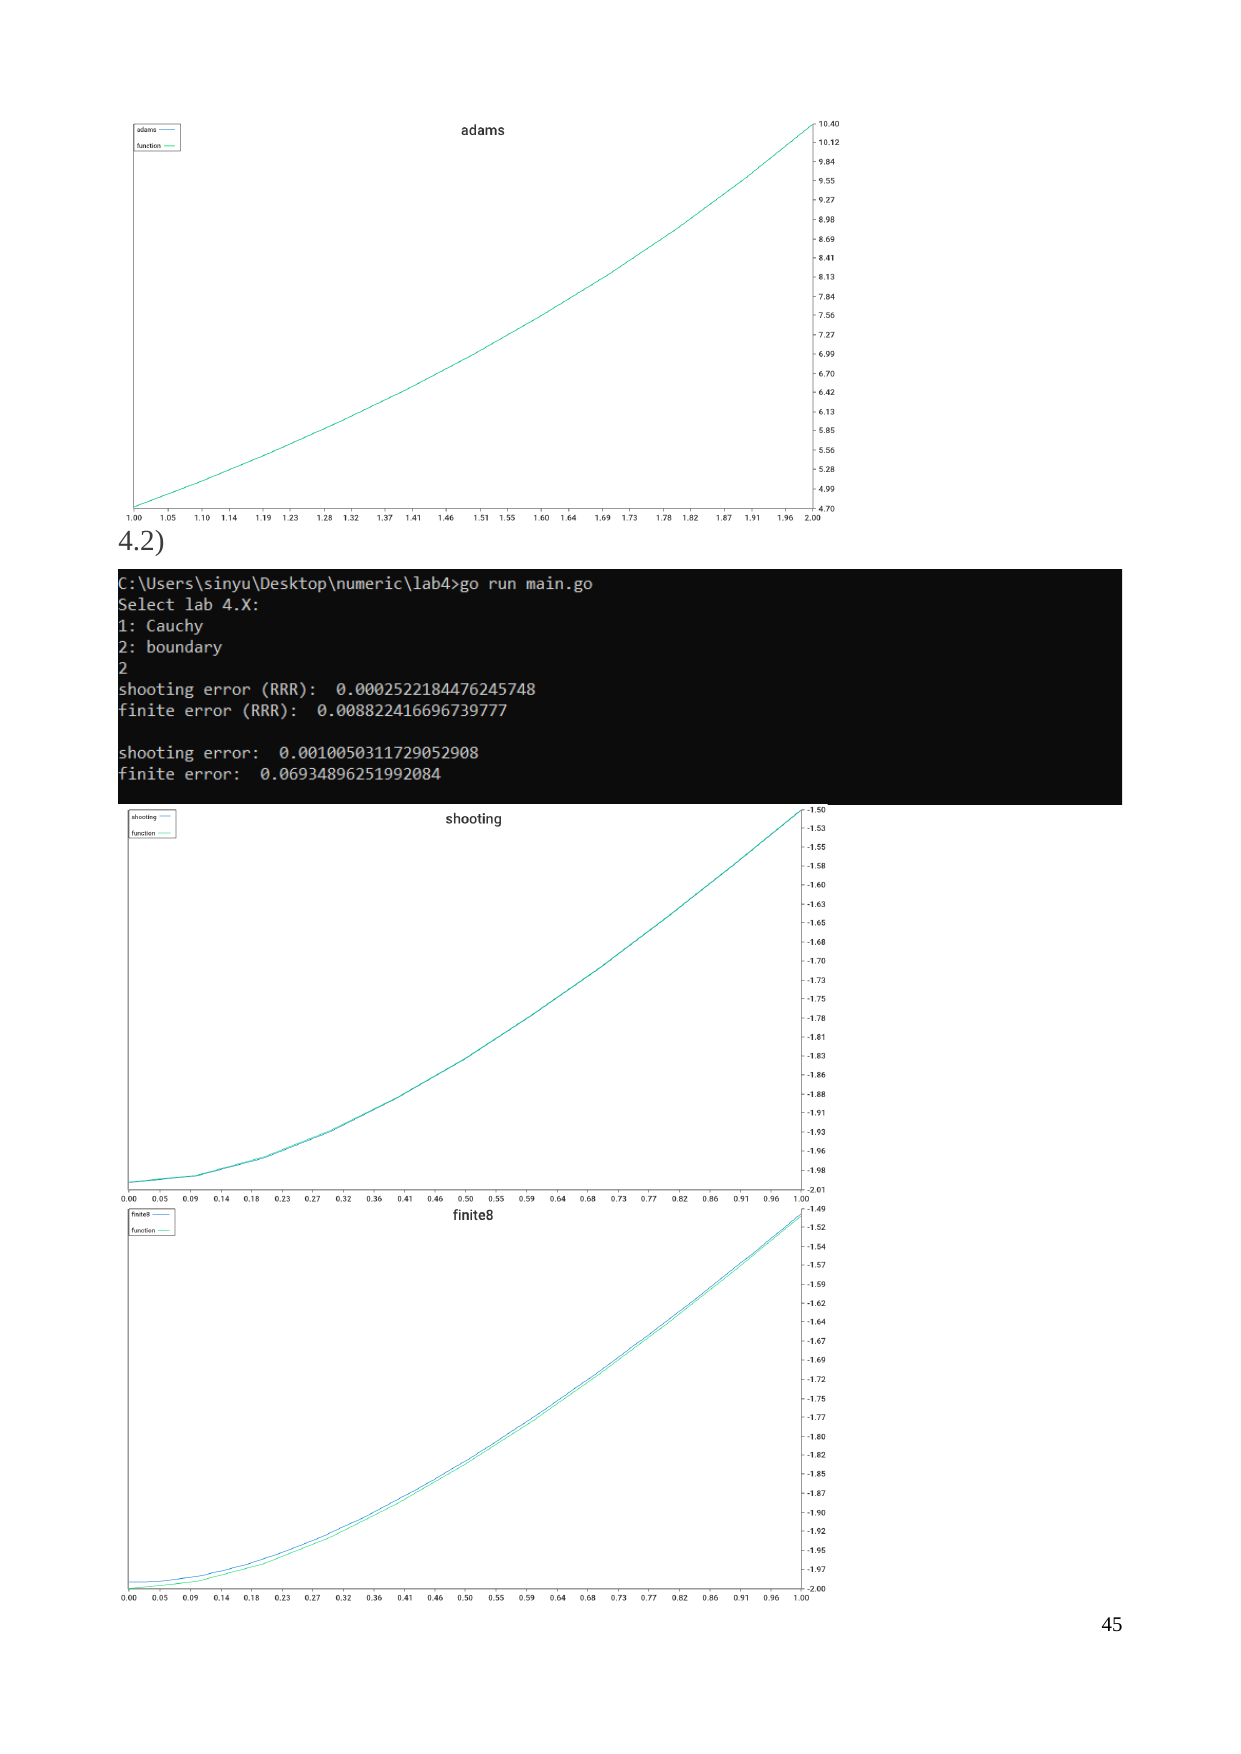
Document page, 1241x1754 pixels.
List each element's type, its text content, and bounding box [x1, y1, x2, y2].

text 4.2) [118, 118, 1122, 556]
picture [118, 569, 1123, 1603]
picture [123, 118, 842, 523]
